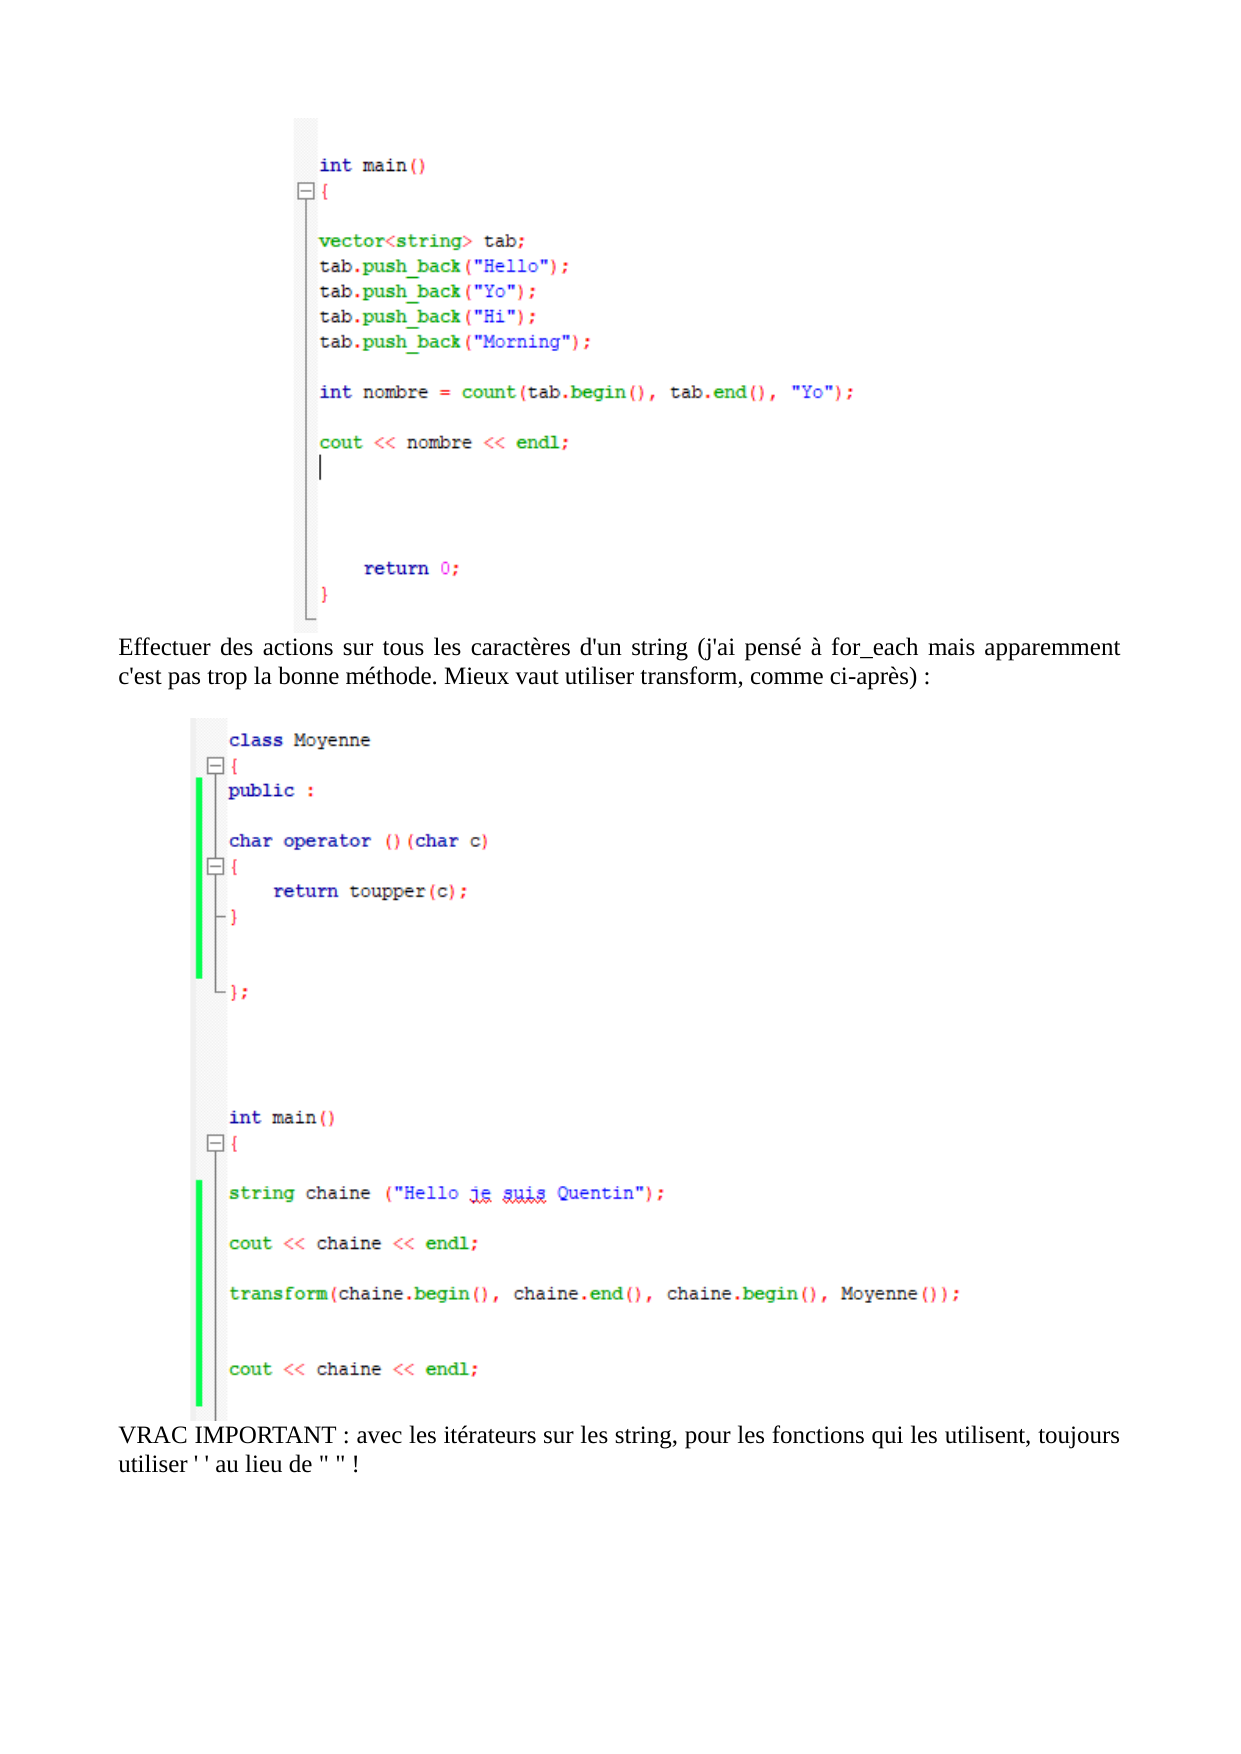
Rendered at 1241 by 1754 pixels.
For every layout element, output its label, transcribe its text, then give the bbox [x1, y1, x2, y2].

text Effectuer des actions sur tous les caractères d'un string (j'ai pensé à for_each mais apparemment c'est pas trop la bonne méthode. Mieux vaut utiliser transform, comme ci-après) : [118, 118, 1122, 690]
text VRAC IMPORTANT : avec les itérateurs sur les string, pour les fonctions qui les utilisent, toujours utiliser ' ' au lieu de " " ! [118, 1301, 1122, 1478]
